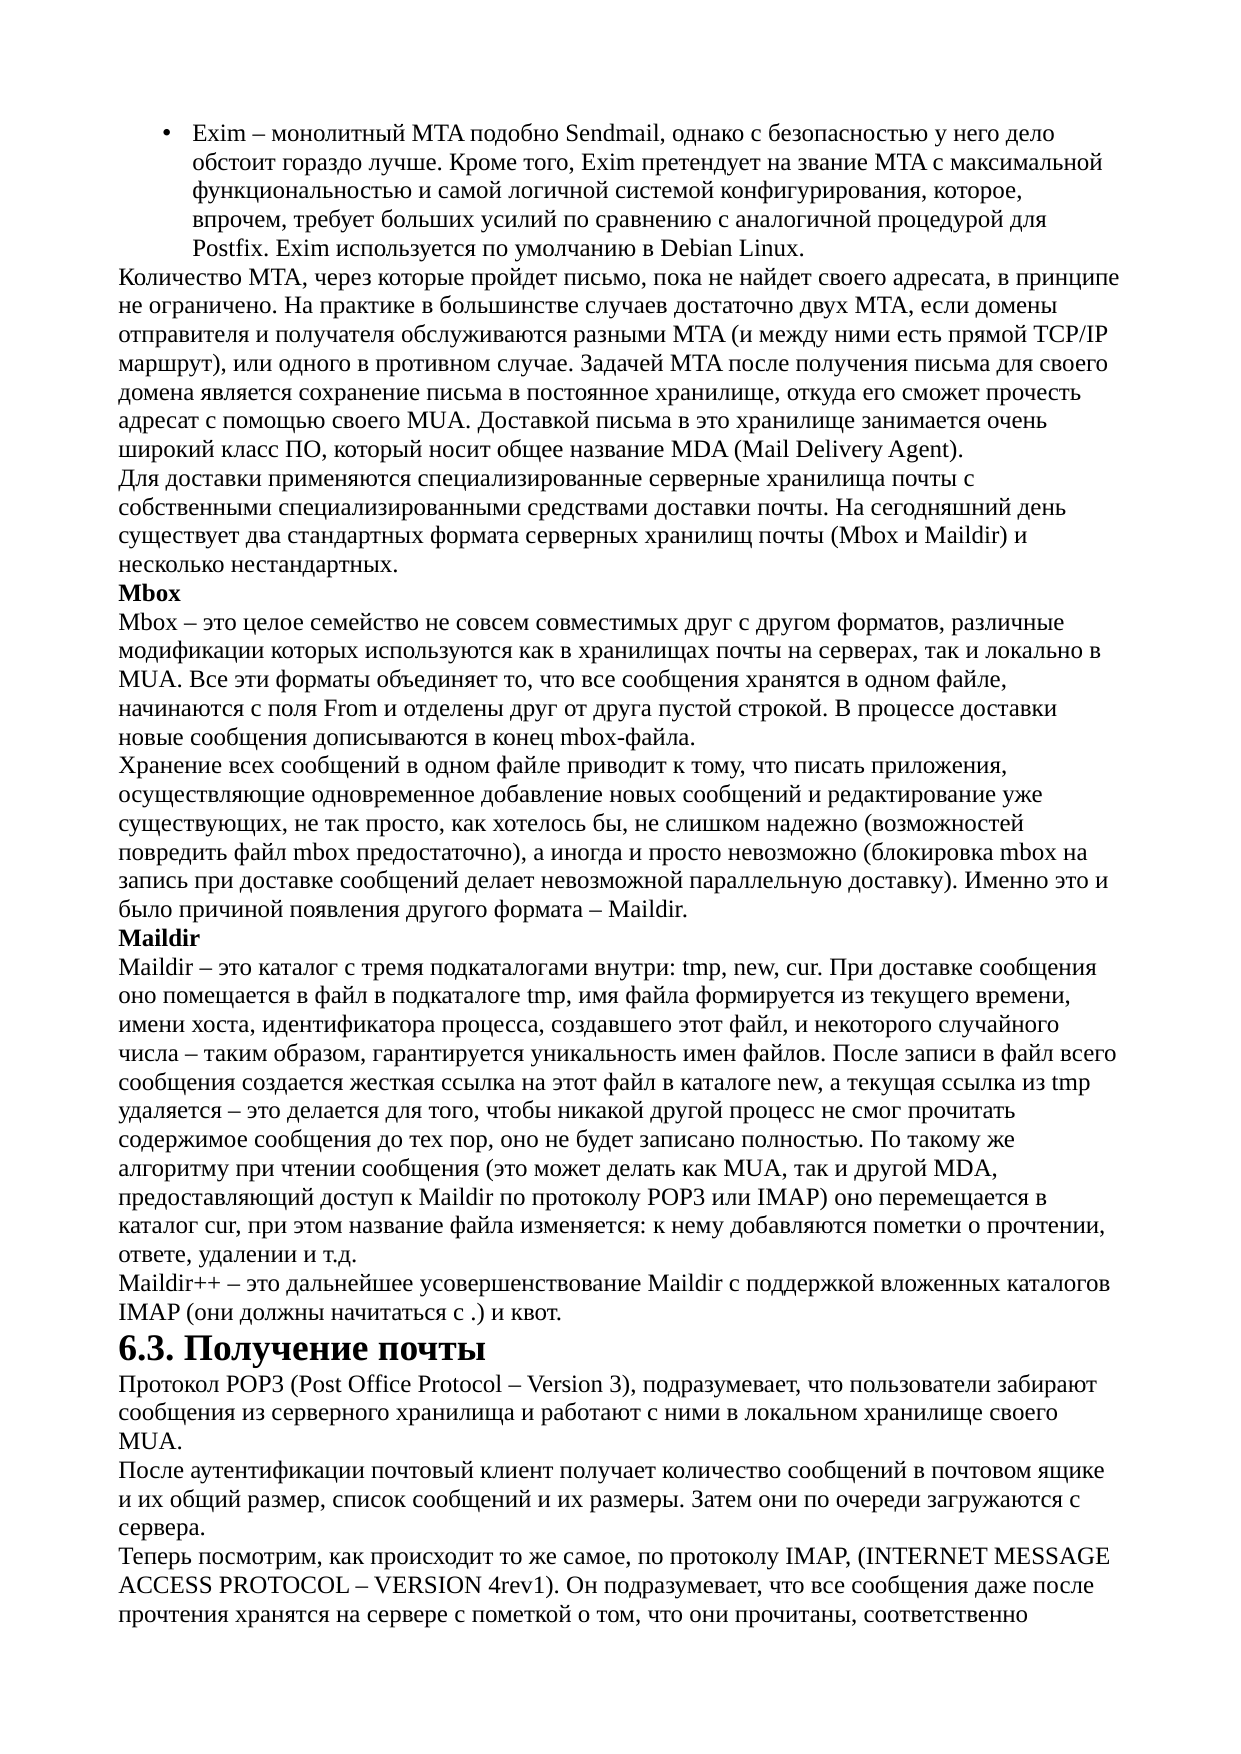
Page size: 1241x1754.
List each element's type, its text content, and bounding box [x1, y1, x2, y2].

text Теперь посмотрим, как происходит то же самое, по протоколу IMAP, (INTERNET MESSAGE ACCESS PROTOCOL – VERSION 4rev1). Он подразумевает, что все сообщения даже после прочтения хранятся на сервере с пометкой о том, что они прочитаны, соответственно [118, 1541, 1122, 1627]
text Mbox [118, 578, 1122, 607]
text Хранение всех сообщений в одном файле приводит к тому, что писать приложения, осуществляющие одновременное добавление новых сообщений и редактирование уже существующих, не так просто, как хотелось бы, не слишком надежно (возможностей повредить файл mbox предостаточно), а иногда и просто невозможно (блокировка mbox на запись при доставке сообщений делает невозможной параллельную доставку). Именно это и было причиной появления другого формата – Maildir. [118, 751, 1122, 923]
text Для доставки применяются специализированные серверные хранилища почты с собственными специализированными средствами доставки почты. На сегодняшний день существует два стандартных формата серверных хранилищ почты (Mbox и Maildir) и несколько нестандартных. [118, 463, 1122, 578]
text После аутентификации почтовый клиент получает количество сообщений в почтовом ящике и их общий размер, список сообщений и их размеры. Затем они по очереди загружаются с сервера. [118, 1455, 1122, 1541]
text Maildir [118, 923, 1122, 952]
text Maildir – это каталог с тремя подкаталогами внутри: tmp, new, cur. При доставке сообщения оно помещается в файл в подкаталоге tmp, имя файла формируется из текущего времени, имени хоста, идентификатора процесса, создавшего этот файл, и некоторого случайного числа – таким образом, гарантируется уникальность имен файлов. После записи в файл всего сообщения создается жесткая ссылка на этот файл в каталоге new, а текущая ссылка из tmp удаляется – это делается для того, чтобы никакой другой процесс не смог прочитать содержимое сообщения до тех пор, оно не будет записано полностью. По такому же алгоритму при чтении сообщения (это может делать как MUA, так и другой MDA, предоставляющий доступ к Maildir по протоколу POP3 или IMAP) оно перемещается в каталог cur, при этом название файла изменяется: к нему добавляются пометки о прочтении, ответе, удалении и т.д. [118, 952, 1122, 1268]
subtitle 6.3. Получение почты [118, 1326, 1122, 1369]
text Mbox – это целое семейство не совсем совместимых друг с другом форматов, различные модификации которых используются как в хранилищах почты на серверах, так и локально в MUA. Все эти форматы объединяет то, что все сообщения хранятся в одном файле, начинаются с поля From и отделены друг от друга пустой строкой. В процессе доставки новые сообщения дописываются в конец mbox-файла. [118, 607, 1122, 751]
list Exim – монолитный MTA подобно Sendmail, однако с безопасностью у него дело обстоит гораздо лучше. Кроме того, Exim претендует на звание MTA с максимальной функциональностью и самой логичной системой конфигурирования, которое, впрочем, требует больших усилий по сравнению с аналогичной процедурой для Postfix. Exim используется по умолчанию в Debian Linux. [162, 118, 1122, 262]
text Протокол POP3 (Post Office Protocol – Version 3), подразумевает, что пользователи забирают сообщения из серверного хранилища и работают с ними в локальном хранилище своего MUA. [118, 1369, 1122, 1455]
text Maildir++ – это дальнейшее усовершенствование Maildir с поддержкой вложенных каталогов IMAP (они должны начитаться с .) и квот. [118, 1268, 1122, 1326]
text Количество MTA, через которые пройдет письмо, пока не найдет своего адресата, в принципе не ограничено. На практике в большинстве случаев достаточно двух MTA, если домены отправителя и получателя обслуживаются разными MTA (и между ними есть прямой TCP/IP маршрут), или одного в противном случае. Задачей MTA после получения письма для своего домена является сохранение письма в постоянное хранилище, откуда его сможет прочесть адресат с помощью своего MUA. Доставкой письма в это хранилище занимается очень широкий класс ПО, который носит общее название MDA (Mail Delivery Agent). [118, 262, 1122, 463]
